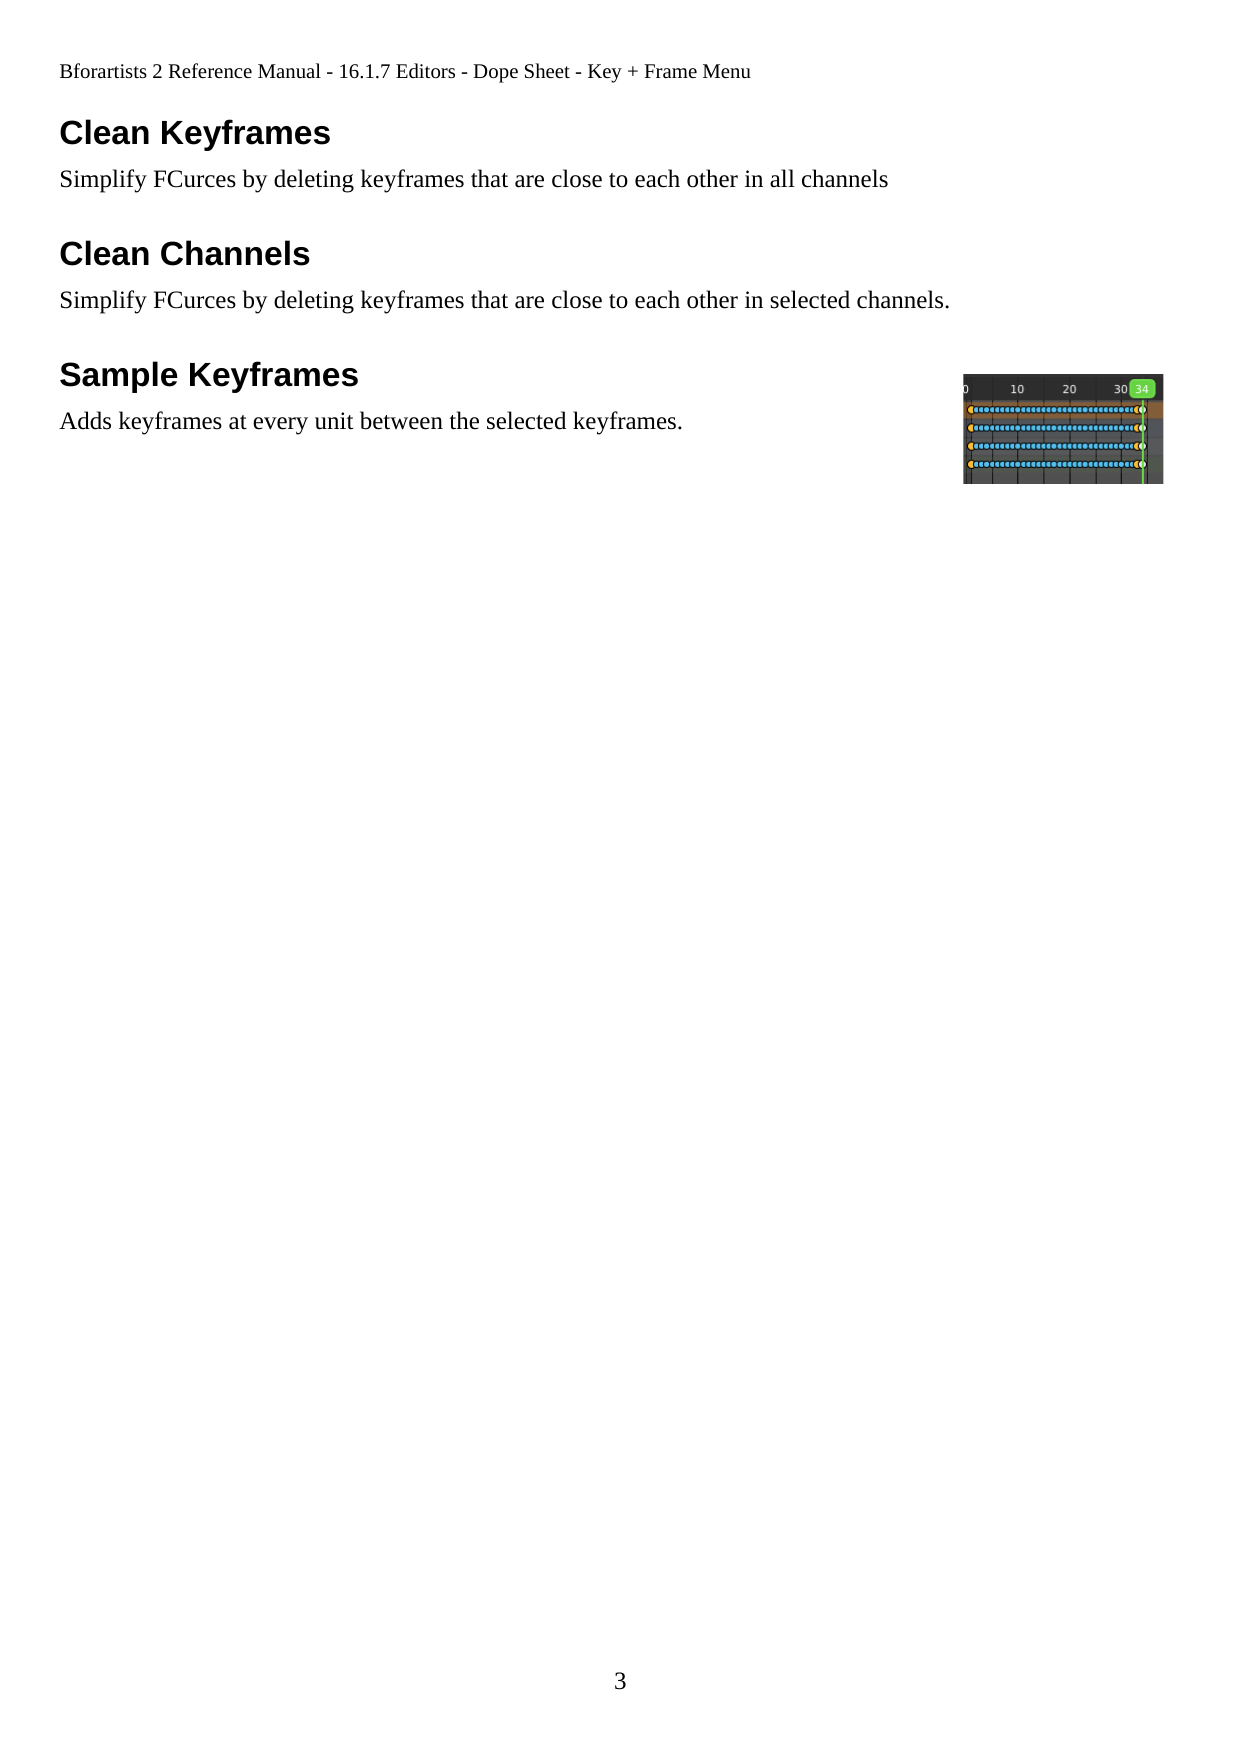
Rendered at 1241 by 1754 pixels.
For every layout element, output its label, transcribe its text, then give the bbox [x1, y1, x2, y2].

text Simplify FCurces by deleting keyframes that are close to each other in all channels [59, 164, 1181, 192]
text Simplify FCurces by deleting keyframes that are close to each other in selected channels. [59, 285, 1181, 313]
picture [963, 374, 1164, 484]
subtitle Clean Keyframes [59, 113, 1181, 151]
text Adds keyframes at every unit between the selected keyframes. [59, 406, 963, 434]
subtitle Sample Keyframes [59, 355, 1181, 393]
subtitle Clean Channels [59, 234, 1181, 272]
